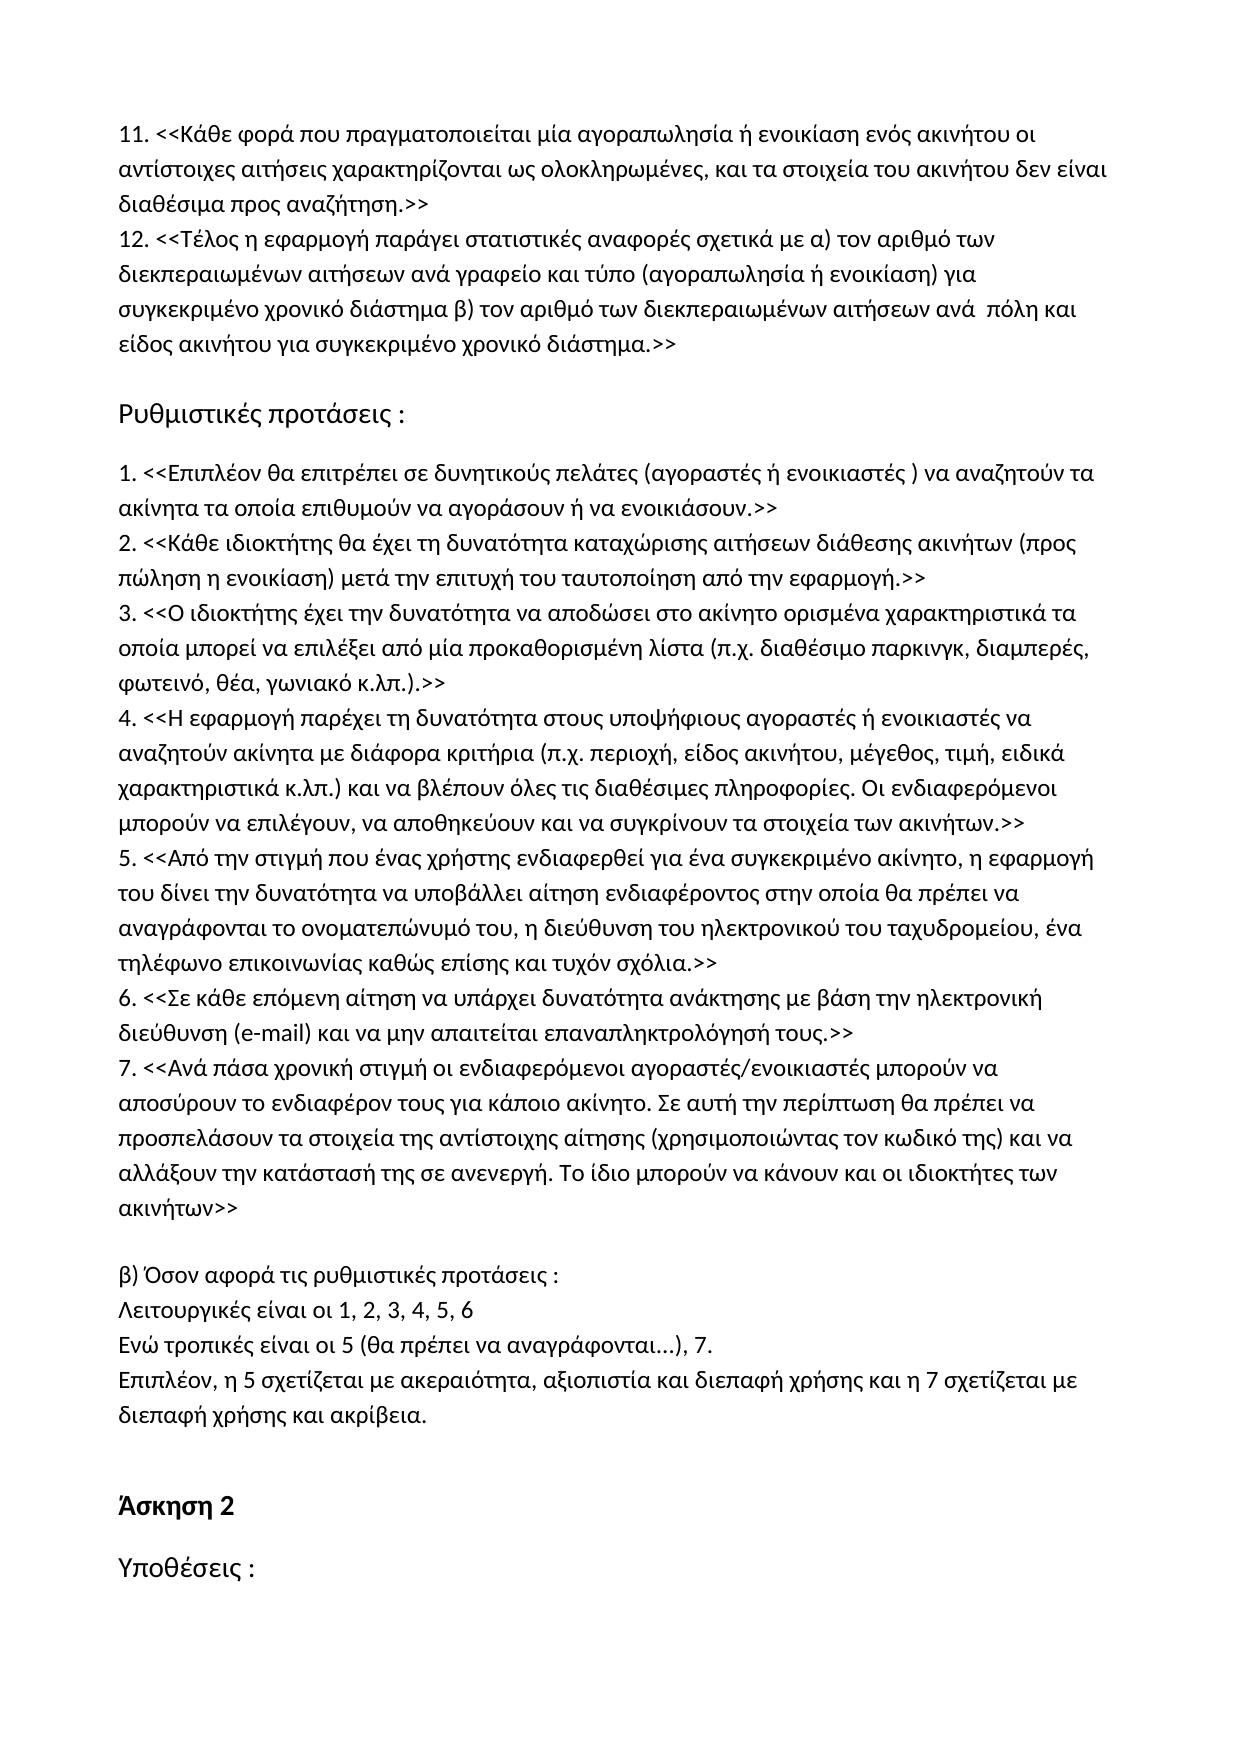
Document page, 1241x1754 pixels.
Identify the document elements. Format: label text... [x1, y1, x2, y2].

text β) Όσον αφορά τις ρυθμιστικές προτάσεις : [118, 1259, 1122, 1290]
text 11. <<Κάθε φορά που πραγματοποιείται μία αγοραπωλησία ή ενοικίαση ενός ακινήτου οι αντίστοιχες αιτήσεις χαρακτηρίζονται ως ολοκληρωμένες, και τα στοιχεία του ακινήτου δεν είναι διαθέσιμα προς αναζήτηση.>> [118, 118, 1122, 219]
text Άσκηση 2 [118, 1487, 1122, 1523]
text 6. <<Σε κάθε επόμενη αίτηση να υπάρχει δυνατότητα ανάκτησης με βάση την ηλεκτρονική διεύθυνση (e-mail) και να μην απαιτείται επαναπληκτρολόγησή τους.>> [118, 982, 1122, 1048]
text Ενώ τροπικές είναι οι 5 (θα πρέπει να αναγράφονται...), 7. [118, 1329, 1122, 1360]
text Υποθέσεις : [118, 1549, 1122, 1585]
text 3. <<Ο ιδιοκτήτης έχει την δυνατότητα να αποδώσει στο ακίνητο ορισμένα χαρακτηριστικά τα οποία μπορεί να επιλέξει από μία προκαθορισμένη λίστα (π.χ. διαθέσιμο παρκινγκ, διαμπερές, φωτεινό, θέα, γωνιακό κ.λπ.).>> [118, 597, 1122, 698]
text 12. <<Τέλος η εφαρμογή παράγει στατιστικές αναφορές σχετικά με α) τον αριθμό των διεκπεραιωμένων αιτήσεων ανά γραφείο και τύπο (αγοραπωλησία ή ενοικίαση) για συγκεκριμένο χρονικό διάστημα β) τον αριθμό των διεκπεραιωμένων αιτήσεων ανά πόλη και είδος ακινήτου για συγκεκριμένο χρονικό διάστημα.>> [118, 223, 1122, 359]
text 4. <<Η εφαρμογή παρέχει τη δυνατότητα στους υποψήφιους αγοραστές ή ενοικιαστές να αναζητούν ακίνητα με διάφορα κριτήρια (π.χ. περιοχή, είδος ακινήτου, μέγεθος, τιμή, ειδικά χαρακτηριστικά κ.λπ.) και να βλέπουν όλες τις διαθέσιμες πληροφορίες. Οι ενδιαφερόμενοι μπορούν να επιλέγουν, να αποθηκεύουν και να συγκρίνουν τα στοιχεία των ακινήτων.>> [118, 702, 1122, 838]
text Ρυθμιστικές προτάσεις : [118, 395, 1122, 431]
text 7. <<Ανά πάσα χρονική στιγμή οι ενδιαφερόμενοι αγοραστές/ενοικιαστές μπορούν να αποσύρουν το ενδιαφέρον τους για κάποιο ακίνητο. Σε αυτή την περίπτωση θα πρέπει να προσπελάσουν τα στοιχεία της αντίστοιχης αίτησης (χρησιμοποιώντας τον κωδικό της) και να αλλάξουν την κατάστασή της σε ανενεργή. Το ίδιο μπορούν να κάνουν και οι ιδιοκτήτες των ακινήτων>> [118, 1052, 1122, 1223]
text 5. <<Από την στιγμή που ένας χρήστης ενδιαφερθεί για ένα συγκεκριμένο ακίνητο, η εφαρμογή του δίνει την δυνατότητα να υποβάλλει αίτηση ενδιαφέροντος στην οποία θα πρέπει να αναγράφονται το ονοματεπώνυμό του, η διεύθυνση του ηλεκτρονικού του ταχυδρομείου, ένα τηλέφωνο επικοινωνίας καθώς επίσης και τυχόν σχόλια.>> [118, 842, 1122, 978]
text Λειτουργικές είναι οι 1, 2, 3, 4, 5, 6 [118, 1294, 1122, 1325]
text Επιπλέον, η 5 σχετίζεται με ακεραιότητα, αξιοπιστία και διεπαφή χρήσης και η 7 σχετίζεται με διεπαφή χρήσης και ακρίβεια. [118, 1364, 1122, 1430]
text 1. <<Επιπλέον θα επιτρέπει σε δυνητικούς πελάτες (αγοραστές ή ενοικιαστές ) να αναζητούν τα ακίνητα τα οποία επιθυμούν να αγοράσουν ή να ενοικιάσουν.>> [118, 457, 1122, 523]
text 2. <<Κάθε ιδιοκτήτης θα έχει τη δυνατότητα καταχώρισης αιτήσεων διάθεσης ακινήτων (προς πώληση η ενοικίαση) μετά την επιτυχή του ταυτοποίηση από την εφαρμογή.>> [118, 527, 1122, 593]
